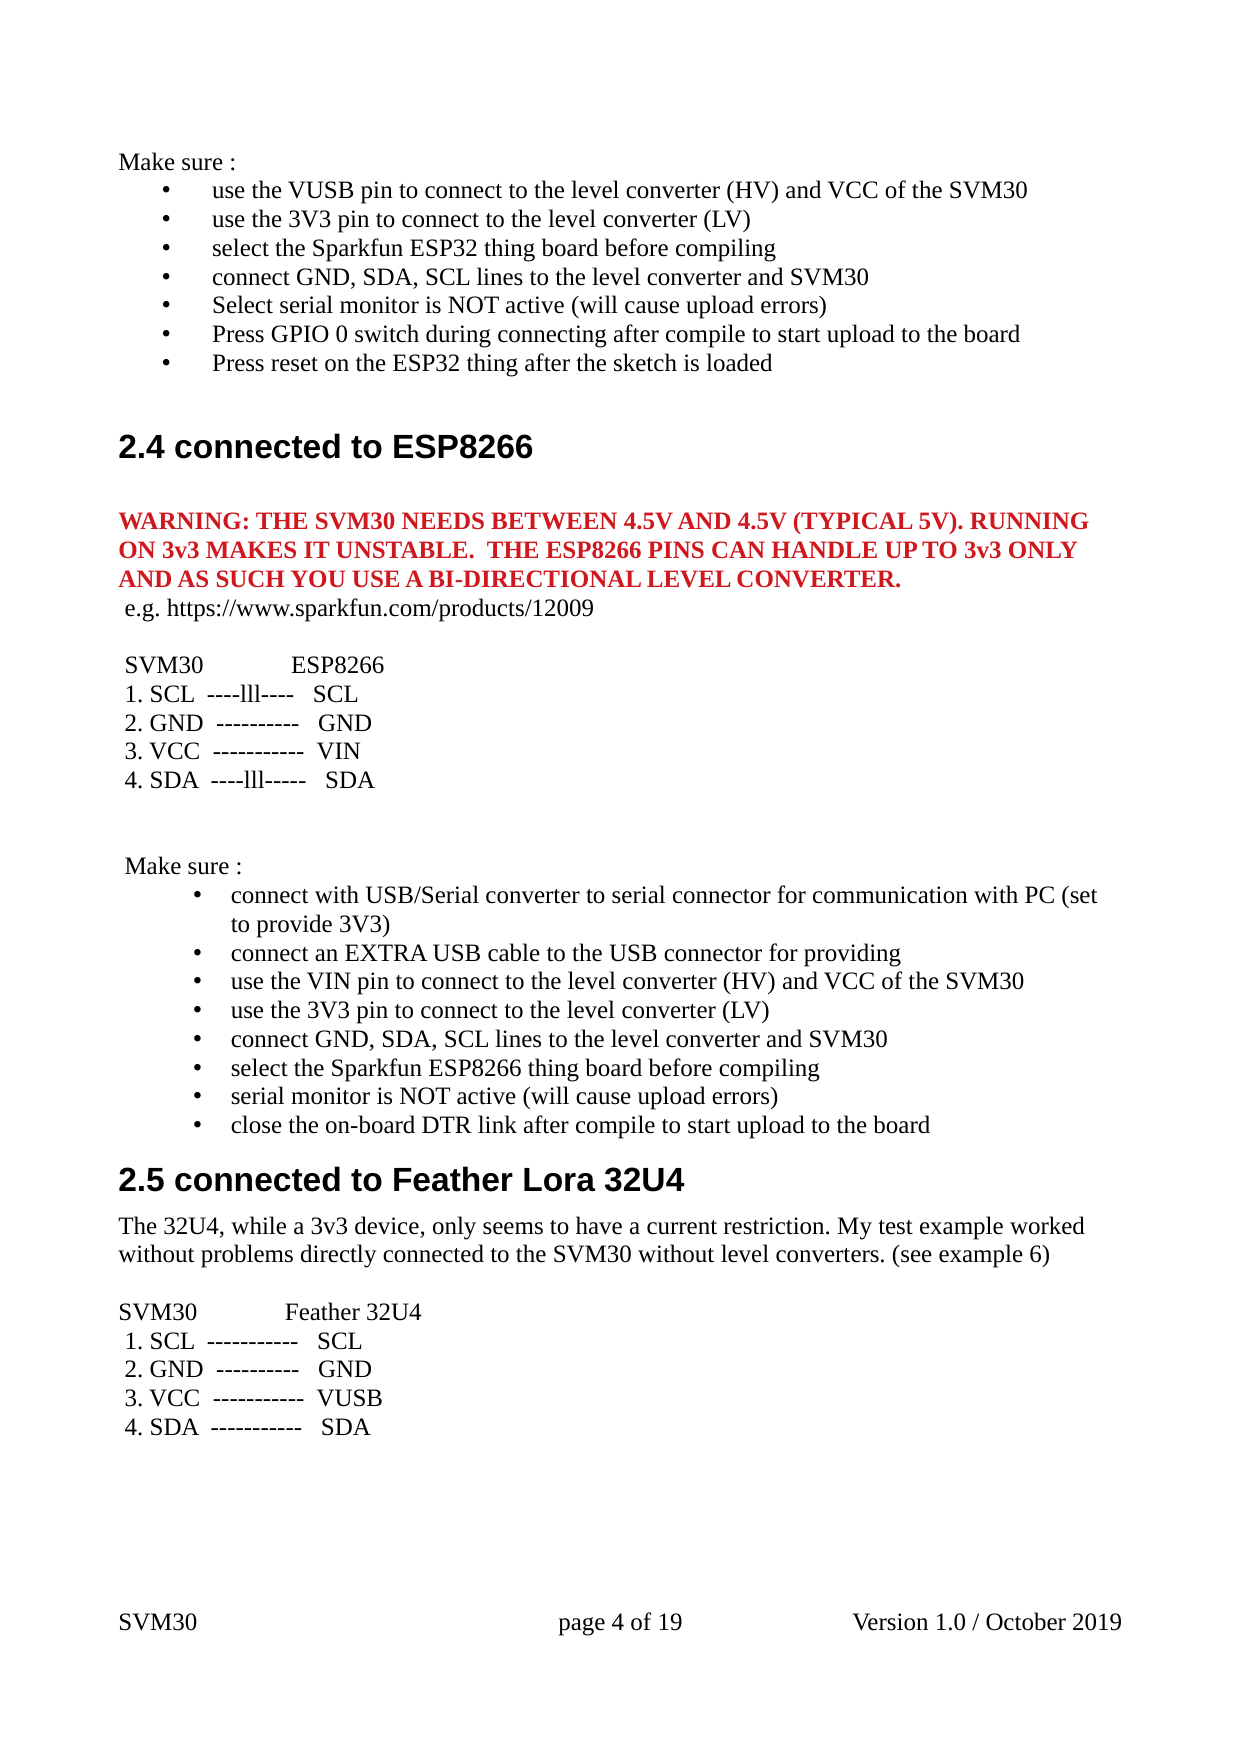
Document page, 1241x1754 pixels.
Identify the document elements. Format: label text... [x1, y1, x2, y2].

text 2. GND ---------- GND [118, 708, 1122, 736]
text Make sure : [118, 147, 1122, 176]
list use the 3V3 pin to connect to the level converter (LV) [162, 204, 1122, 233]
list use the VUSB pin to connect to the level converter (HV) and VCC of the SVM30 [162, 176, 1122, 204]
text SVM30 ESP8266 [118, 650, 1122, 679]
text e.g. https://www.sparkfun.com/products/12009 [118, 593, 1122, 621]
text 4. SDA ----lll----- SDA [118, 765, 1122, 794]
list close the on-board DTR link after compile to start upload to the board [193, 1110, 1122, 1139]
subtitle 2.4 connected to ESP8266 [118, 426, 1122, 465]
text 4. SDA ----------- SDA [118, 1412, 1122, 1441]
list select the Sparkfun ESP8266 thing board before compiling [193, 1053, 1122, 1081]
text The 32U4, while a 3v3 device, only seems to have a current restriction. My test example worked without problems directly connected to the SVM30 without level converters. (see example 6) [118, 1211, 1122, 1268]
list connect GND, SDA, SCL lines to the level converter and SVM30 [193, 1024, 1122, 1053]
text 3. VCC ----------- VIN [118, 736, 1122, 765]
list select the Sparkfun ESP32 thing board before compiling [162, 233, 1122, 262]
text 3. VCC ----------- VUSB [118, 1383, 1122, 1412]
list Select serial monitor is NOT active (will cause upload errors) [162, 291, 1122, 319]
text WARNING: THE SVM30 NEEDS BETWEEN 4.5V AND 4.5V (TYPICAL 5V). RUNNING ON 3v3 MAKES IT UNSTABLE. THE ESP8266 PINS CAN HANDLE UP TO 3v3 ONLY AND AS SUCH YOU USE A BI-DIRECTIONAL LEVEL CONVERTER. [118, 506, 1122, 593]
subtitle 2.5 connected to Feather Lora 32U4 [118, 1160, 1122, 1198]
list connect with USB/Serial converter to serial connector for communication with PC (set to provide 3V3) [193, 880, 1122, 938]
text SVM30 Feather 32U4 [118, 1297, 1122, 1326]
text 2. GND ---------- GND [118, 1354, 1122, 1383]
list serial monitor is NOT active (will cause upload errors) [193, 1081, 1122, 1110]
text Make sure : [118, 851, 1122, 880]
list Press GPIO 0 switch during connecting after compile to start upload to the board [162, 319, 1122, 348]
list use the VIN pin to connect to the level converter (HV) and VCC of the SVM30 [193, 966, 1122, 995]
text 1. SCL ----lll---- SCL [118, 679, 1122, 708]
list connect an EXTRA USB cable to the USB connector for providing [193, 938, 1122, 966]
list use the 3V3 pin to connect to the level converter (LV) [193, 995, 1122, 1024]
text 1. SCL ----------- SCL [118, 1326, 1122, 1354]
list Press reset on the ESP32 thing after the sketch is loaded [162, 348, 1122, 377]
list connect GND, SDA, SCL lines to the level converter and SVM30 [162, 262, 1122, 291]
